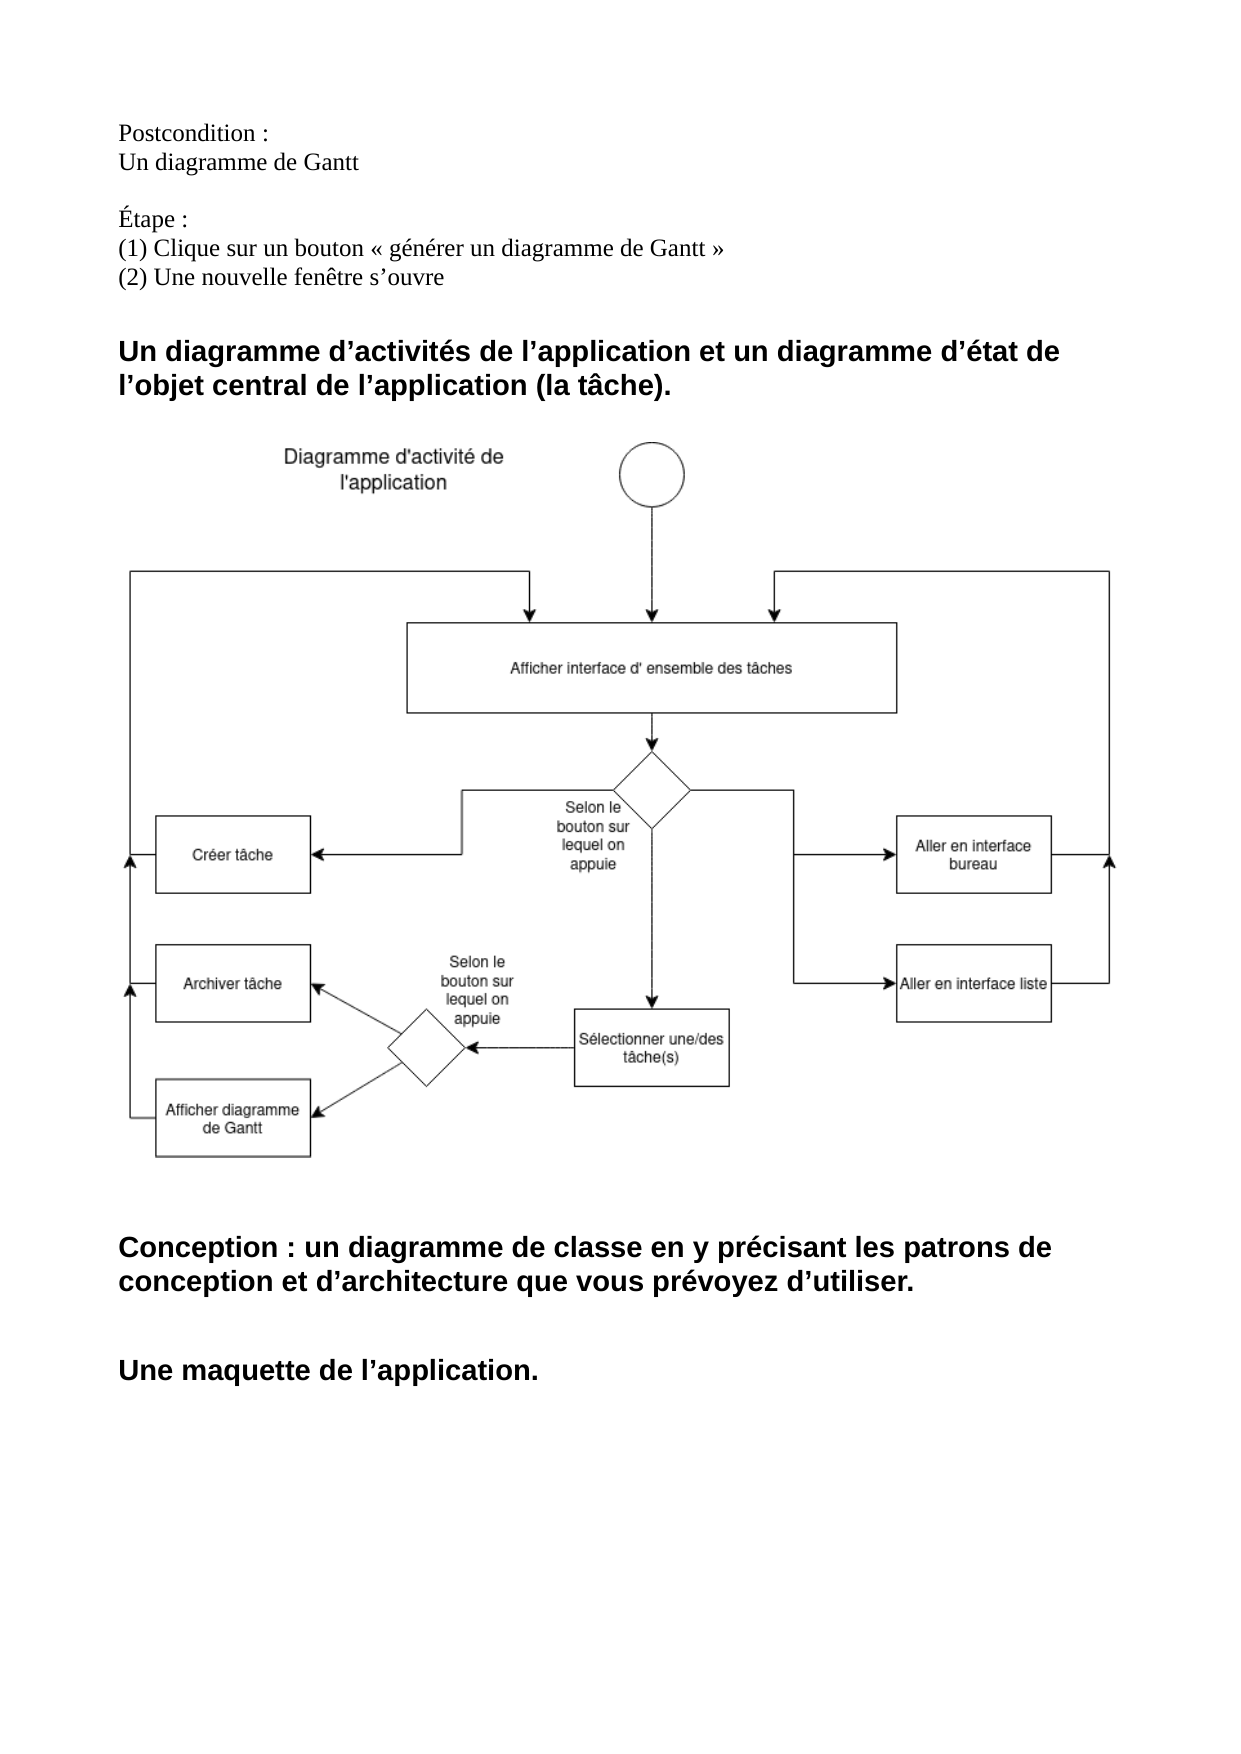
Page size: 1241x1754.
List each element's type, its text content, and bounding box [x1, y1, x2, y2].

text Postcondition : [118, 118, 1122, 147]
picture [118, 442, 1123, 1158]
text (2) Une nouvelle fenêtre s’ouvre [118, 262, 1122, 291]
subtitle Une maquette de l’application. [118, 1353, 1122, 1386]
text (1) Clique sur un bouton « générer un diagramme de Gantt » [118, 233, 1122, 262]
subtitle Un diagramme d’activités de l’application et un diagramme d’état de l’objet central de l’application (la tâche). [118, 334, 1122, 401]
text Étape : [118, 204, 1122, 233]
text Un diagramme de Gantt [118, 147, 1122, 176]
subtitle Conception : un diagramme de classe en y précisant les patrons de conception et d’architecture que vous prévoyez d’utiliser. [118, 1230, 1122, 1297]
